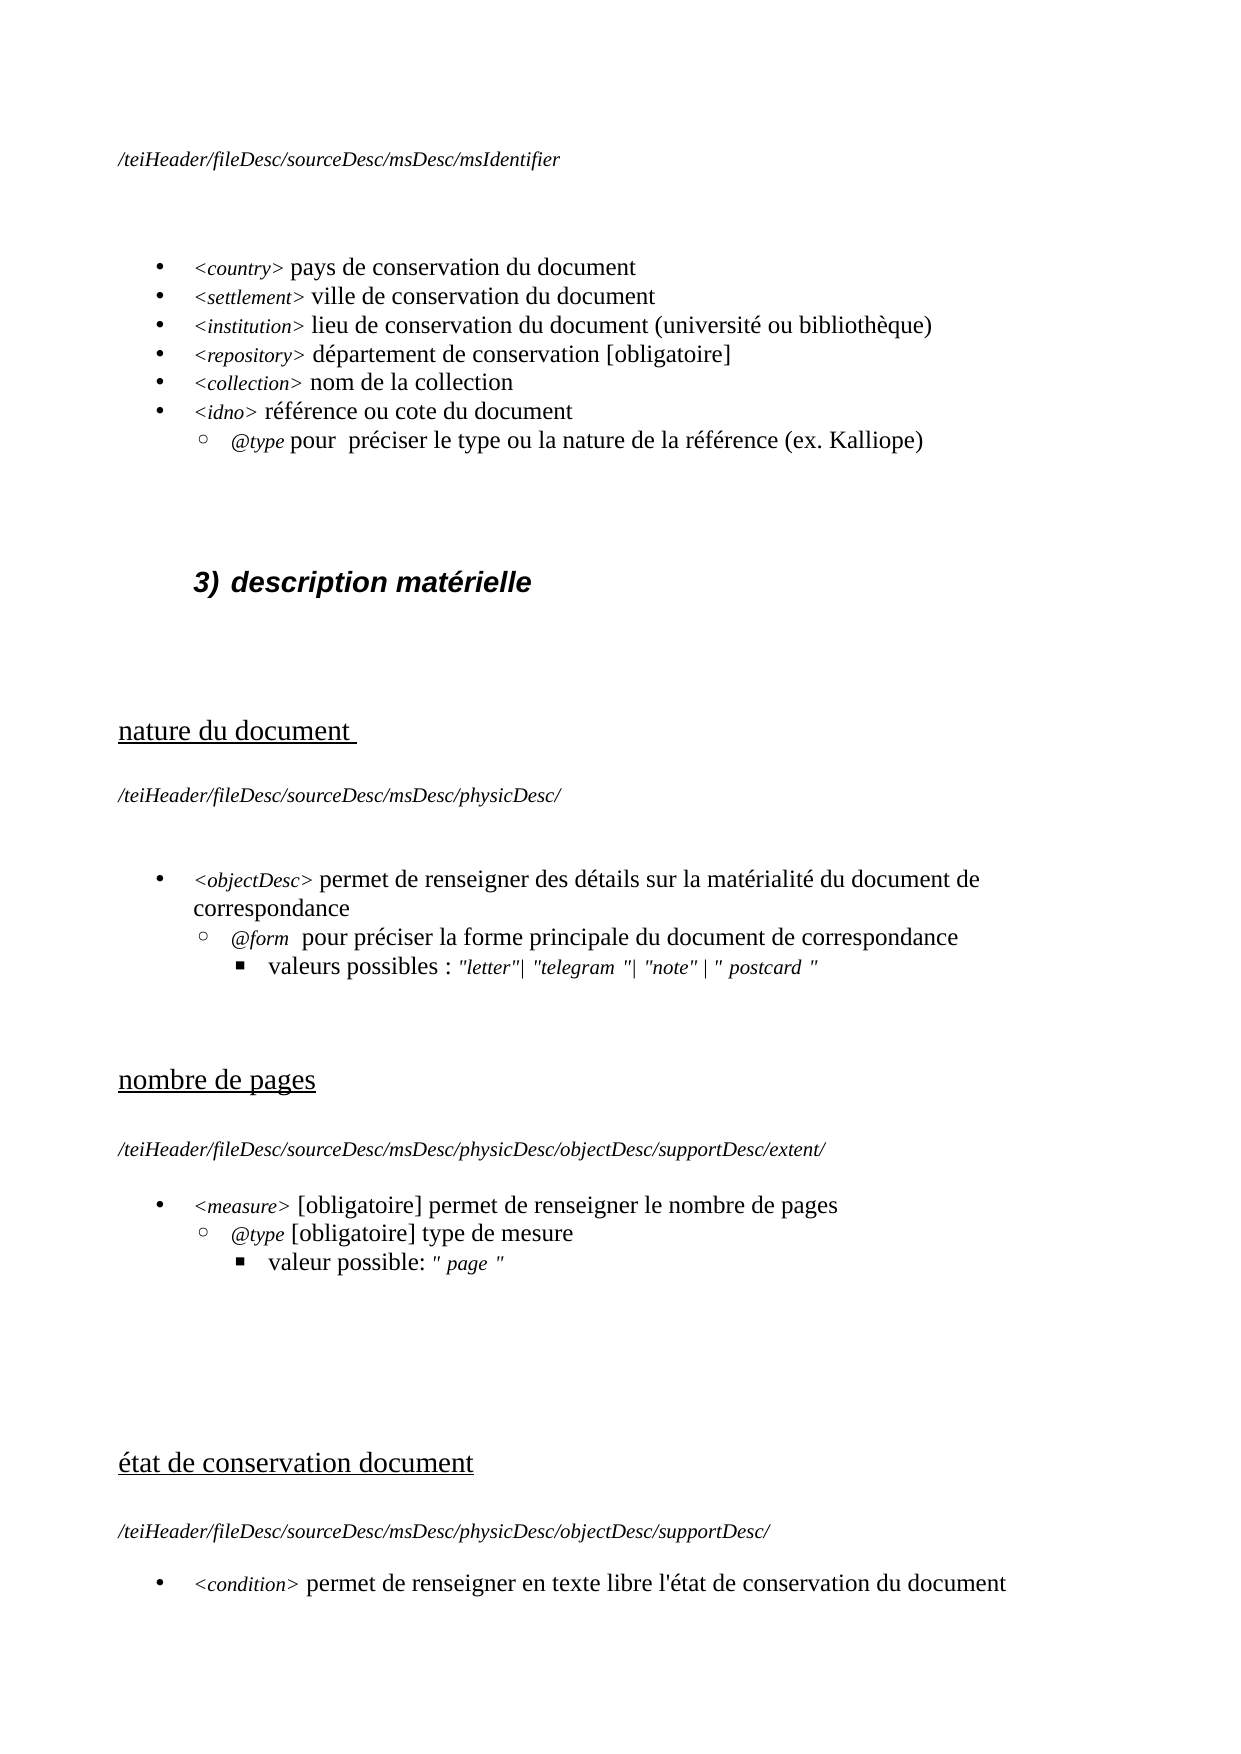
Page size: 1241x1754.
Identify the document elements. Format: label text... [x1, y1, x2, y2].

list <institution> lieu de conservation du document (université ou bibliothèque) [156, 310, 1122, 339]
list <collection> nom de la collection [156, 367, 1122, 396]
list <settlement> ville de conservation du document [156, 281, 1122, 310]
list <condition> permet de renseigner en texte libre l'état de conservation du document [156, 1568, 1122, 1596]
text /teiHeader/fileDesc/sourceDesc/msDesc/msIdentifier [118, 147, 1122, 171]
list valeur possible: " page " [231, 1247, 1122, 1276]
list <measure> [obligatoire] permet de renseigner le nombre de pages [156, 1190, 1122, 1218]
subtitle nature du document [118, 713, 1122, 746]
list valeurs possibles : "letter"| "telegram "| "note" | " postcard " [231, 951, 1122, 979]
list <idno> référence ou cote du document [156, 396, 1122, 425]
list @form pour préciser la forme principale du document de correspondance [193, 922, 1122, 951]
list <objectDesc> permet de renseigner des détails sur la matérialité du document de correspondance [156, 864, 1122, 922]
list @type [obligatoire] type de mesure [193, 1218, 1122, 1247]
subtitle état de conservation document [118, 1445, 1122, 1478]
text /teiHeader/fileDesc/sourceDesc/msDesc/physicDesc/objectDesc/supportDesc/extent/ [118, 1137, 1122, 1161]
list @type pour préciser le type ou la nature de la référence (ex. Kalliope) [193, 425, 1122, 454]
subtitle description matérielle [193, 565, 1122, 598]
text /teiHeader/fileDesc/sourceDesc/msDesc/physicDesc/ [118, 783, 1122, 807]
list <repository> département de conservation [obligatoire] [156, 339, 1122, 367]
subtitle nombre de pages [118, 1062, 1122, 1096]
list <country> pays de conservation du document [156, 252, 1122, 281]
text /teiHeader/fileDesc/sourceDesc/msDesc/physicDesc/objectDesc/supportDesc/ [118, 1519, 1122, 1543]
